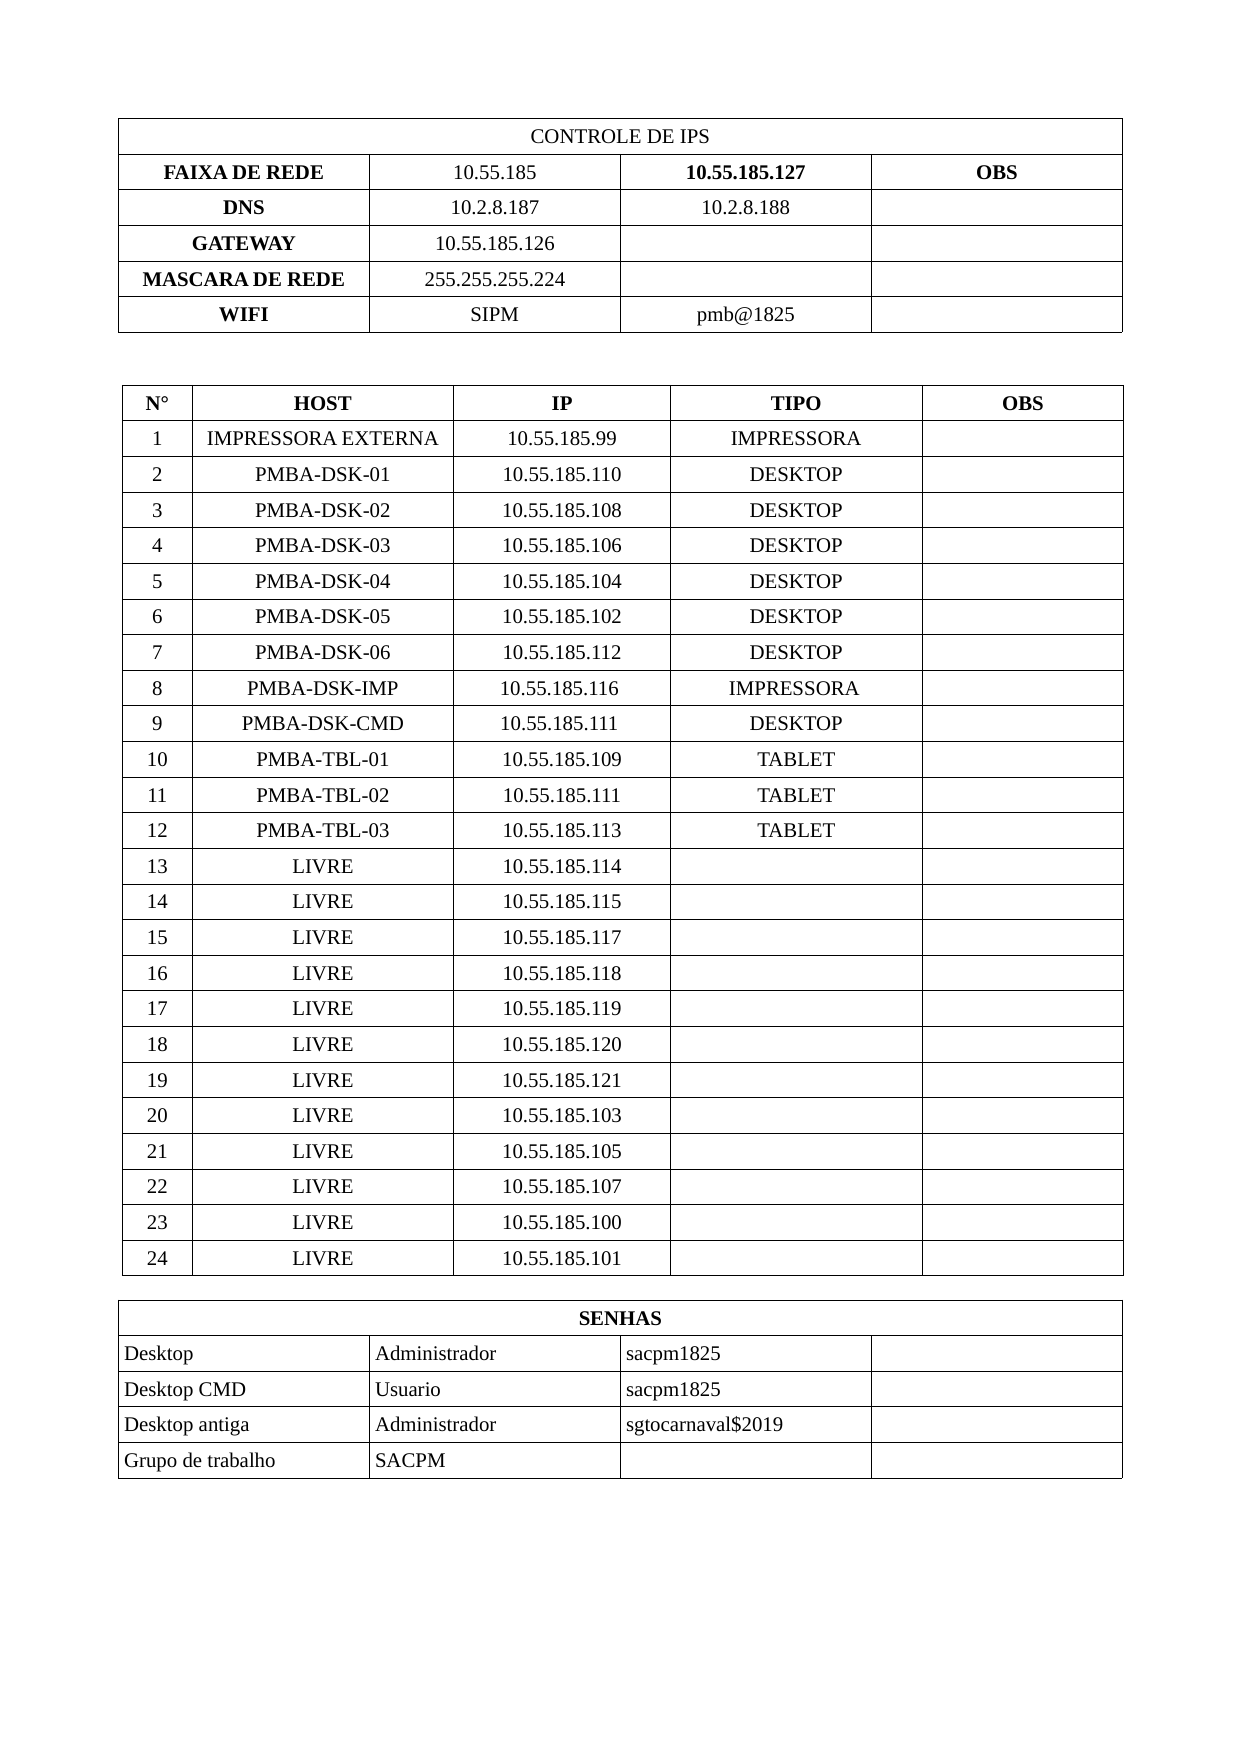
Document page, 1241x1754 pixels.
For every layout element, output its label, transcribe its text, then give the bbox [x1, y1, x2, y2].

table_cell 10.55.185.105 [454, 1134, 670, 1168]
table_cell [671, 991, 922, 1026]
table_cell 10.55.185.113 [454, 813, 670, 848]
table_cell 10.55.185.108 [454, 493, 670, 527]
table_cell sgtocarnaval$2019 [621, 1407, 871, 1442]
table_cell 12 [123, 813, 192, 848]
table_cell PMBA-DSK-06 [193, 635, 453, 670]
table_cell [872, 1336, 1122, 1371]
table_header IP [454, 386, 670, 420]
table_cell [621, 262, 871, 296]
table_cell 21 [123, 1134, 192, 1168]
table_cell Administrador [370, 1336, 620, 1371]
table_cell 10.55.185.115 [454, 885, 670, 919]
table_cell sacpm1825 [621, 1372, 871, 1406]
table_cell [923, 991, 1123, 1026]
table_cell [671, 1098, 922, 1133]
table_cell LIVRE [193, 885, 453, 919]
table_cell [671, 1027, 922, 1062]
table_cell LIVRE [193, 991, 453, 1026]
table_cell GATEWAY [119, 226, 369, 261]
table_cell [671, 1205, 922, 1240]
table_cell LIVRE [193, 1170, 453, 1204]
table_cell LIVRE [193, 1205, 453, 1240]
table_cell TABLET [671, 742, 922, 777]
table_cell [923, 920, 1123, 955]
table_cell [872, 1372, 1122, 1406]
table_cell Usuario [370, 1372, 620, 1406]
table_cell Grupo de trabalho [119, 1443, 369, 1478]
table_cell 4 [123, 528, 192, 563]
table_cell PMBA-TBL-03 [193, 813, 453, 848]
table_cell 10.55.185.106 [454, 528, 670, 563]
table_cell [923, 813, 1123, 848]
table_cell PMBA-DSK-03 [193, 528, 453, 563]
table_cell 10.55.185.126 [370, 226, 620, 261]
table_cell [923, 1134, 1123, 1168]
table_cell [621, 1443, 871, 1478]
table_header TIPO [671, 386, 922, 420]
table_cell [671, 956, 922, 990]
table_cell PMBA-TBL-01 [193, 742, 453, 777]
table_cell [923, 1027, 1123, 1062]
table_cell DESKTOP [671, 635, 922, 670]
table_cell 10.55.185.116 [454, 671, 670, 705]
table_cell 255.255.255.224 [370, 262, 620, 296]
table_cell 10.55.185.111 [454, 778, 670, 812]
table_cell [872, 190, 1122, 225]
table_cell 14 [123, 885, 192, 919]
table_header N° [123, 386, 192, 420]
table_cell [923, 1205, 1123, 1240]
table_cell 24 [123, 1241, 192, 1275]
table_cell DESKTOP [671, 564, 922, 598]
table_cell [923, 600, 1123, 634]
table_header HOST [193, 386, 453, 420]
table_cell LIVRE [193, 1134, 453, 1168]
table_cell 10.55.185.114 [454, 849, 670, 883]
table_cell 10.55.185.104 [454, 564, 670, 598]
table_cell 10 [123, 742, 192, 777]
table_cell 10.55.185.100 [454, 1205, 670, 1240]
table_cell [872, 1407, 1122, 1442]
table_cell SACPM [370, 1443, 620, 1478]
table_cell [923, 528, 1123, 563]
table_cell [923, 849, 1123, 883]
table_cell 18 [123, 1027, 192, 1062]
table_cell TABLET [671, 778, 922, 812]
table_cell [923, 778, 1123, 812]
table_cell 10.2.8.187 [370, 190, 620, 225]
table_cell 20 [123, 1098, 192, 1133]
table_cell [872, 226, 1122, 261]
table_header CONTROLE DE IPS [119, 119, 1122, 154]
table_cell 5 [123, 564, 192, 598]
table_cell sacpm1825 [621, 1336, 871, 1371]
table_cell [671, 1170, 922, 1204]
table_cell OBS [872, 155, 1122, 189]
table_cell [923, 1098, 1123, 1133]
table_cell Administrador [370, 1407, 620, 1442]
table_cell 10.55.185.120 [454, 1027, 670, 1062]
table_cell 10.55.185.127 [621, 155, 871, 189]
table_cell [621, 226, 871, 261]
table_cell 10.55.185.118 [454, 956, 670, 990]
table_cell [923, 1241, 1123, 1275]
table_cell 10.55.185.119 [454, 991, 670, 1026]
table_cell LIVRE [193, 920, 453, 955]
table_cell DESKTOP [671, 528, 922, 563]
table_cell Desktop antiga [119, 1407, 369, 1442]
table_cell DNS [119, 190, 369, 225]
table_cell PMBA-DSK-04 [193, 564, 453, 598]
table_cell pmb@1825 [621, 297, 871, 332]
table_cell [923, 493, 1123, 527]
table_cell LIVRE [193, 1098, 453, 1133]
table_header OBS [923, 386, 1123, 420]
table_cell [923, 457, 1123, 492]
table_cell LIVRE [193, 1063, 453, 1097]
table_cell LIVRE [193, 956, 453, 990]
table_cell 10.55.185.101 [454, 1241, 670, 1275]
table_cell 3 [123, 493, 192, 527]
table_cell 6 [123, 600, 192, 634]
table_cell 13 [123, 849, 192, 883]
table_cell [923, 564, 1123, 598]
table_cell LIVRE [193, 1241, 453, 1275]
table_cell 7 [123, 635, 192, 670]
table_cell Desktop CMD [119, 1372, 369, 1406]
table_cell MASCARA DE REDE [119, 262, 369, 296]
table_cell TABLET [671, 813, 922, 848]
table_cell 19 [123, 1063, 192, 1097]
table_cell 10.55.185.103 [454, 1098, 670, 1133]
table_cell 15 [123, 920, 192, 955]
table_cell PMBA-DSK-CMD [193, 706, 453, 741]
table_cell DESKTOP [671, 706, 922, 741]
table_cell PMBA-TBL-02 [193, 778, 453, 812]
table_cell 10.55.185.117 [454, 920, 670, 955]
table_cell FAIXA DE REDE [119, 155, 369, 189]
table_cell 9 [123, 706, 192, 741]
table_cell 10.55.185.107 [454, 1170, 670, 1204]
table_cell 10.55.185.112 [454, 635, 670, 670]
table_cell [671, 1241, 922, 1275]
table_cell [923, 671, 1123, 705]
table_cell [872, 297, 1122, 332]
table_cell PMBA-DSK-IMP [193, 671, 453, 705]
table_cell DESKTOP [671, 600, 922, 634]
table_cell LIVRE [193, 1027, 453, 1062]
table_cell [923, 635, 1123, 670]
table_cell IMPRESSORA [671, 671, 922, 705]
table_cell [923, 1063, 1123, 1097]
table_cell DESKTOP [671, 493, 922, 527]
table_cell [671, 1134, 922, 1168]
table_cell [872, 262, 1122, 296]
table_cell [923, 706, 1123, 741]
table_cell [671, 849, 922, 883]
table_cell [923, 885, 1123, 919]
table_header SENHAS [119, 1301, 1122, 1335]
table_cell 23 [123, 1205, 192, 1240]
table_cell [923, 421, 1123, 456]
table_cell 2 [123, 457, 192, 492]
table_cell SIPM [370, 297, 620, 332]
table_cell 8 [123, 671, 192, 705]
table_cell 16 [123, 956, 192, 990]
table_cell [671, 1063, 922, 1097]
table_cell 10.55.185 [370, 155, 620, 189]
table_cell 10.55.185.109 [454, 742, 670, 777]
table_cell [671, 885, 922, 919]
table_cell 10.2.8.188 [621, 190, 871, 225]
table_cell 10.55.185.111 [454, 706, 670, 741]
table_cell 10.55.185.110 [454, 457, 670, 492]
table_cell IMPRESSORA EXTERNA [193, 421, 453, 456]
table_cell 17 [123, 991, 192, 1026]
table_cell [872, 1443, 1122, 1478]
table_cell [923, 1170, 1123, 1204]
table_cell 10.55.185.121 [454, 1063, 670, 1097]
table_cell LIVRE [193, 849, 453, 883]
table_cell 10.55.185.102 [454, 600, 670, 634]
table_cell [671, 920, 922, 955]
table_cell [923, 742, 1123, 777]
table_cell 11 [123, 778, 192, 812]
table_cell 10.55.185.99 [454, 421, 670, 456]
table_cell PMBA-DSK-05 [193, 600, 453, 634]
table_cell PMBA-DSK-02 [193, 493, 453, 527]
table_cell PMBA-DSK-01 [193, 457, 453, 492]
table_cell WIFI [119, 297, 369, 332]
table_cell Desktop [119, 1336, 369, 1371]
table_cell DESKTOP [671, 457, 922, 492]
table_cell 1 [123, 421, 192, 456]
table_cell 22 [123, 1170, 192, 1204]
table_cell [923, 956, 1123, 990]
table_cell IMPRESSORA [671, 421, 922, 456]
